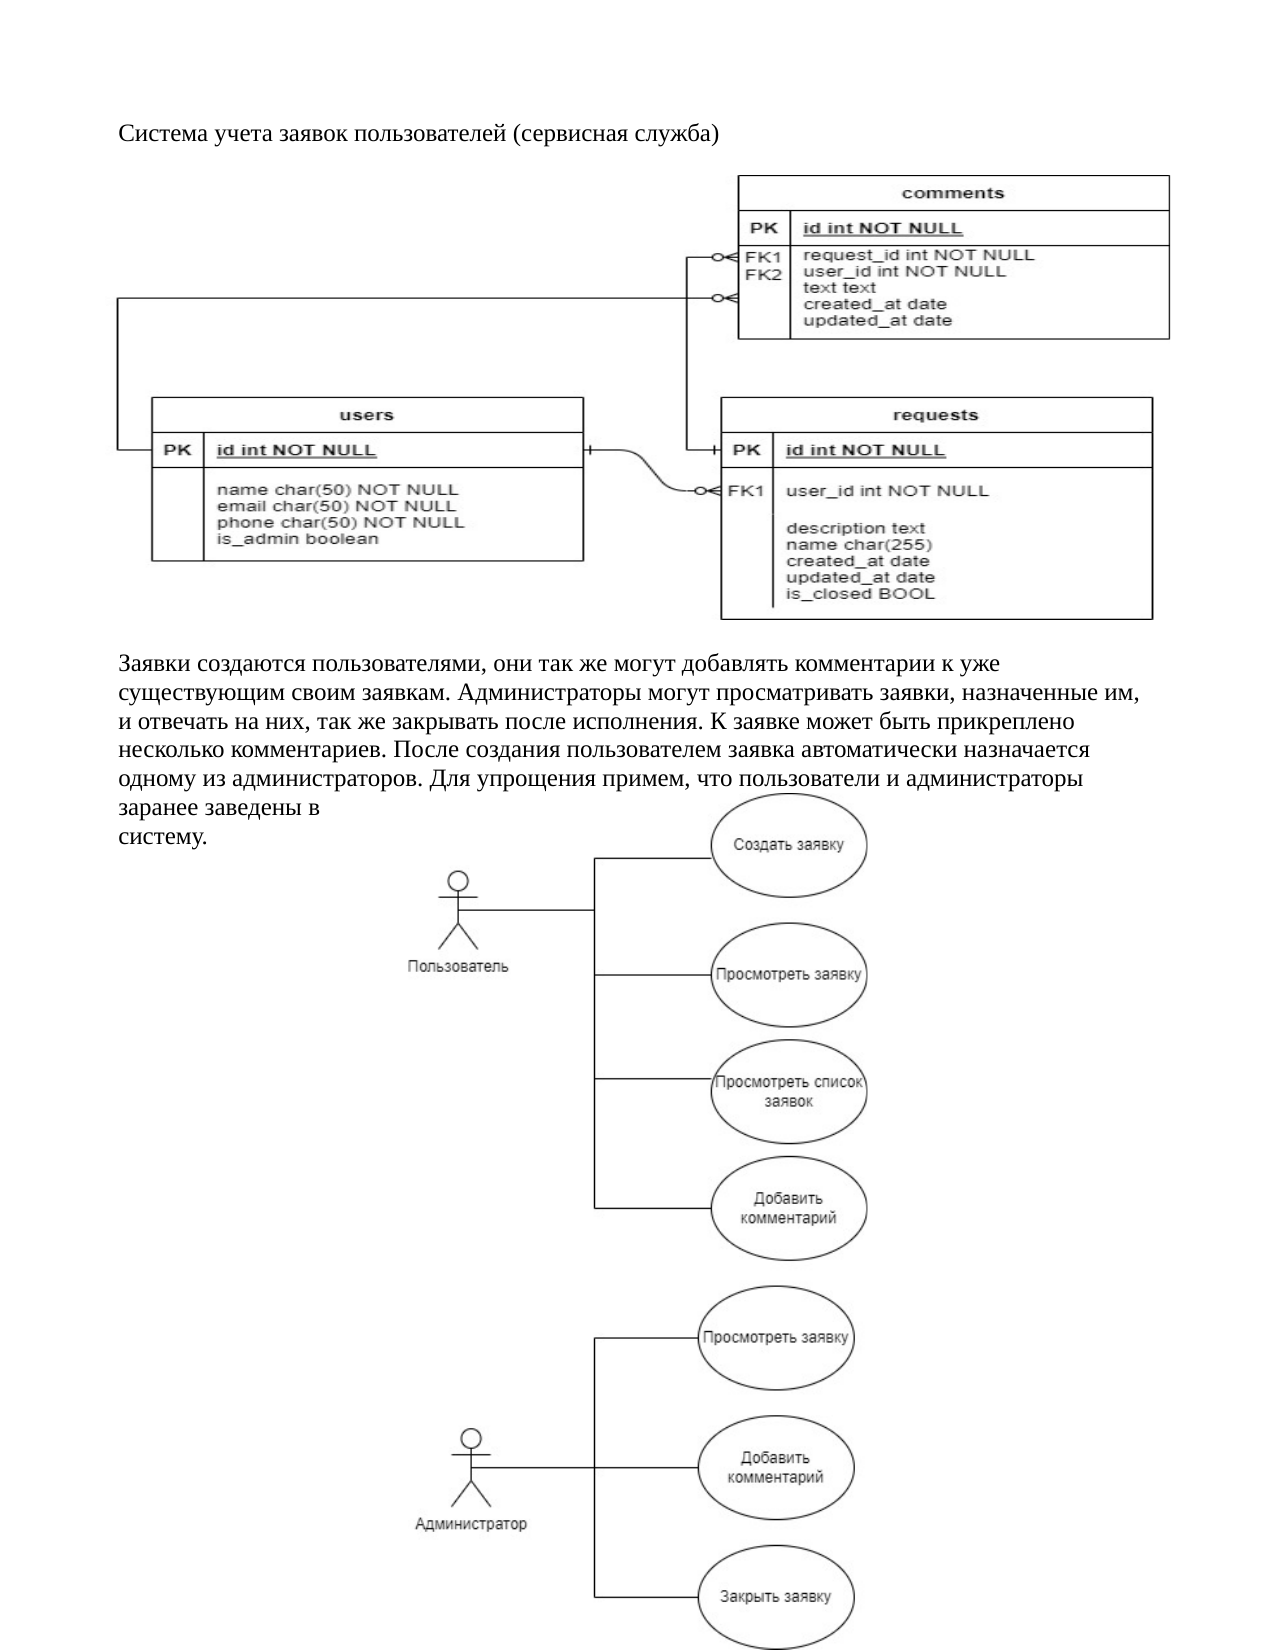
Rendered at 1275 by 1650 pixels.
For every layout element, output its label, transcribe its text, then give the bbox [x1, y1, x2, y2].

picture [105, 175, 1171, 620]
text Система учета заявок пользователей (сервисная служба) [118, 118, 1157, 147]
picture [407, 793, 868, 1650]
text Заявки создаются пользователями, они так же могут добавлять комментарии к уже существующим своим заявкам. Администраторы могут просматривать заявки, назначенные им, и отвечать на них, так же закрывать после исполнения. К заявке может быть прикреплено несколько комментариев. После создания пользователем заявка автоматически назначается одному из администраторов. Для упрощения примем, что пользователи и администраторы заранее заведены в систему. [118, 648, 1157, 849]
